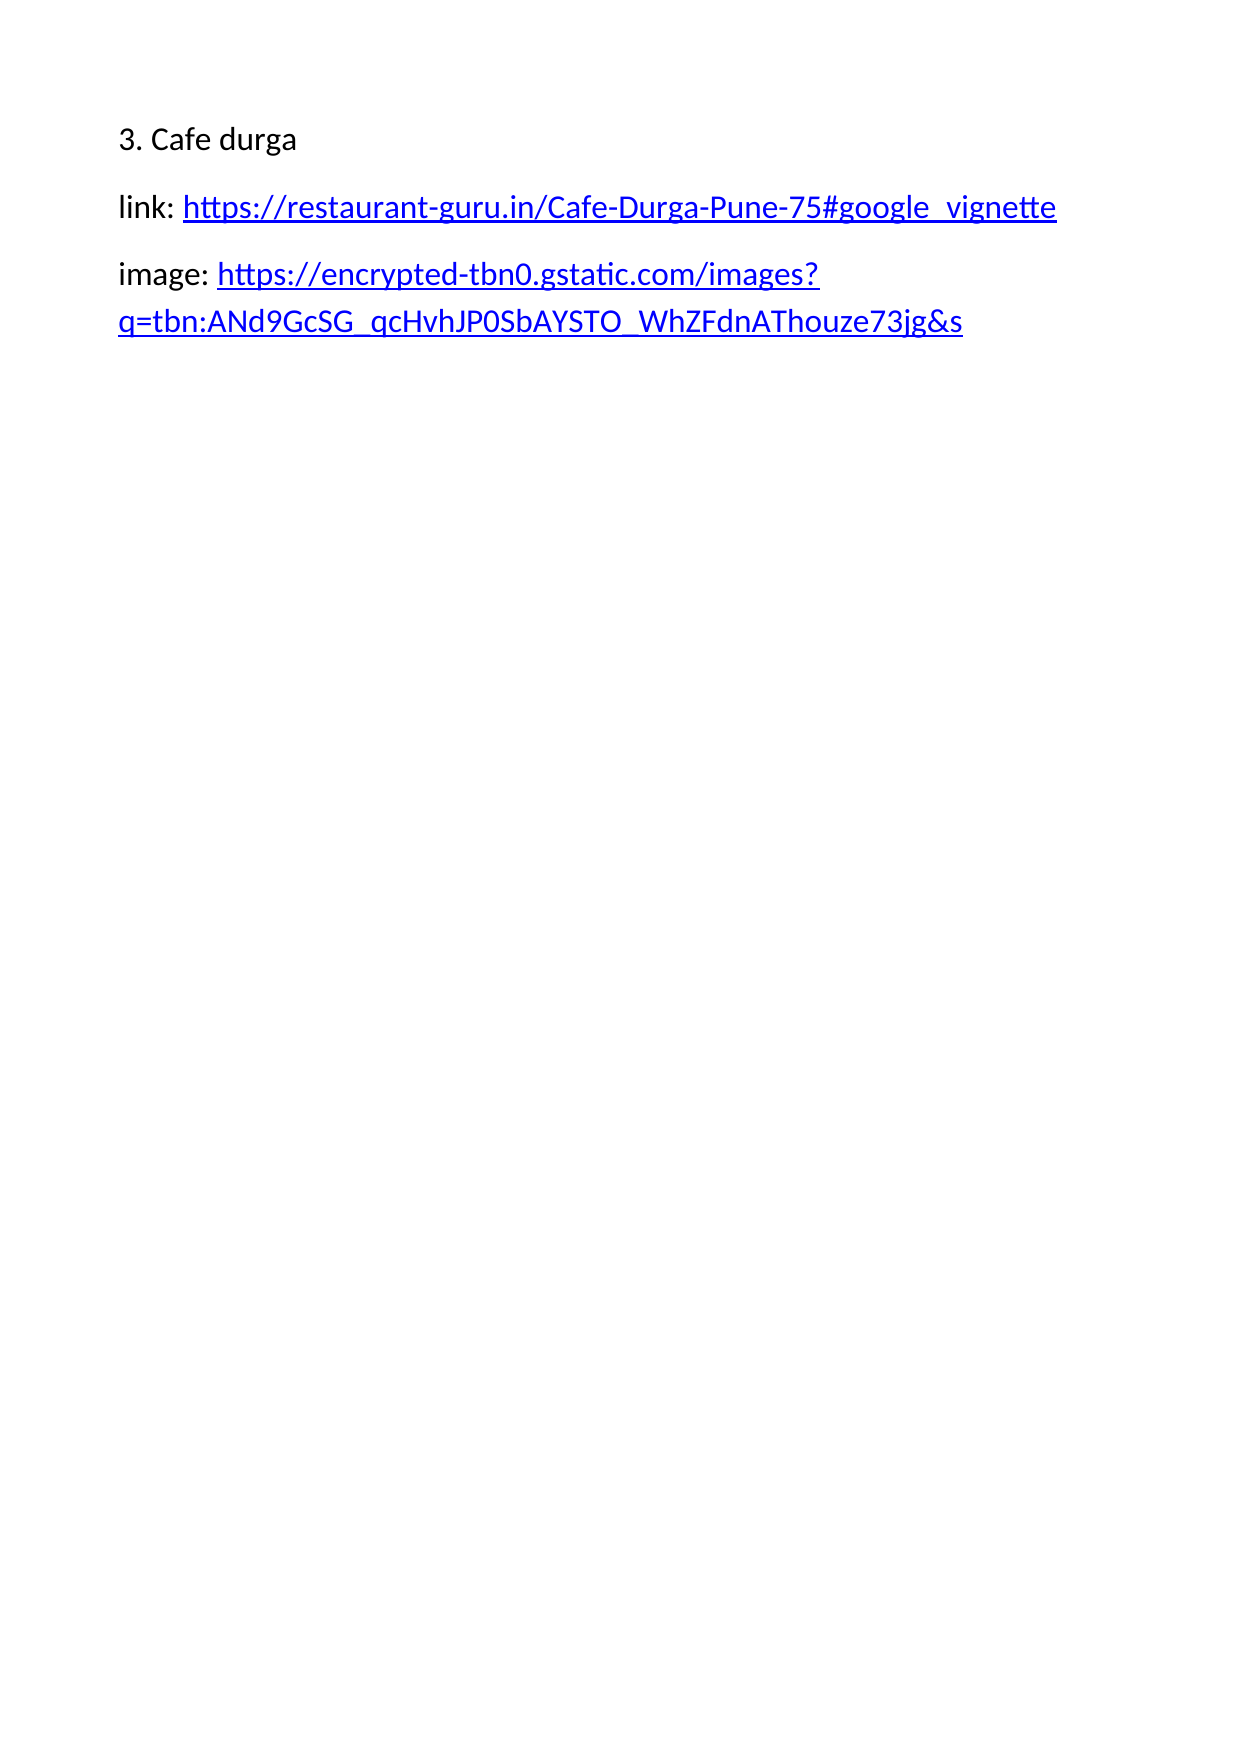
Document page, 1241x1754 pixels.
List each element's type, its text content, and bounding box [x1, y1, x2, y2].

text image: https://encrypted-tbn0.gstatic.com/images?q=tbn:ANd9GcSG_qcHvhJP0SbAYSTO_WhZFdnAThouze73jg&s [118, 253, 1122, 341]
text link: https://restaurant-guru.in/Cafe-Durga-Pune-75#google_vignette [118, 186, 1122, 226]
text 3. Cafe durga [118, 118, 1122, 159]
